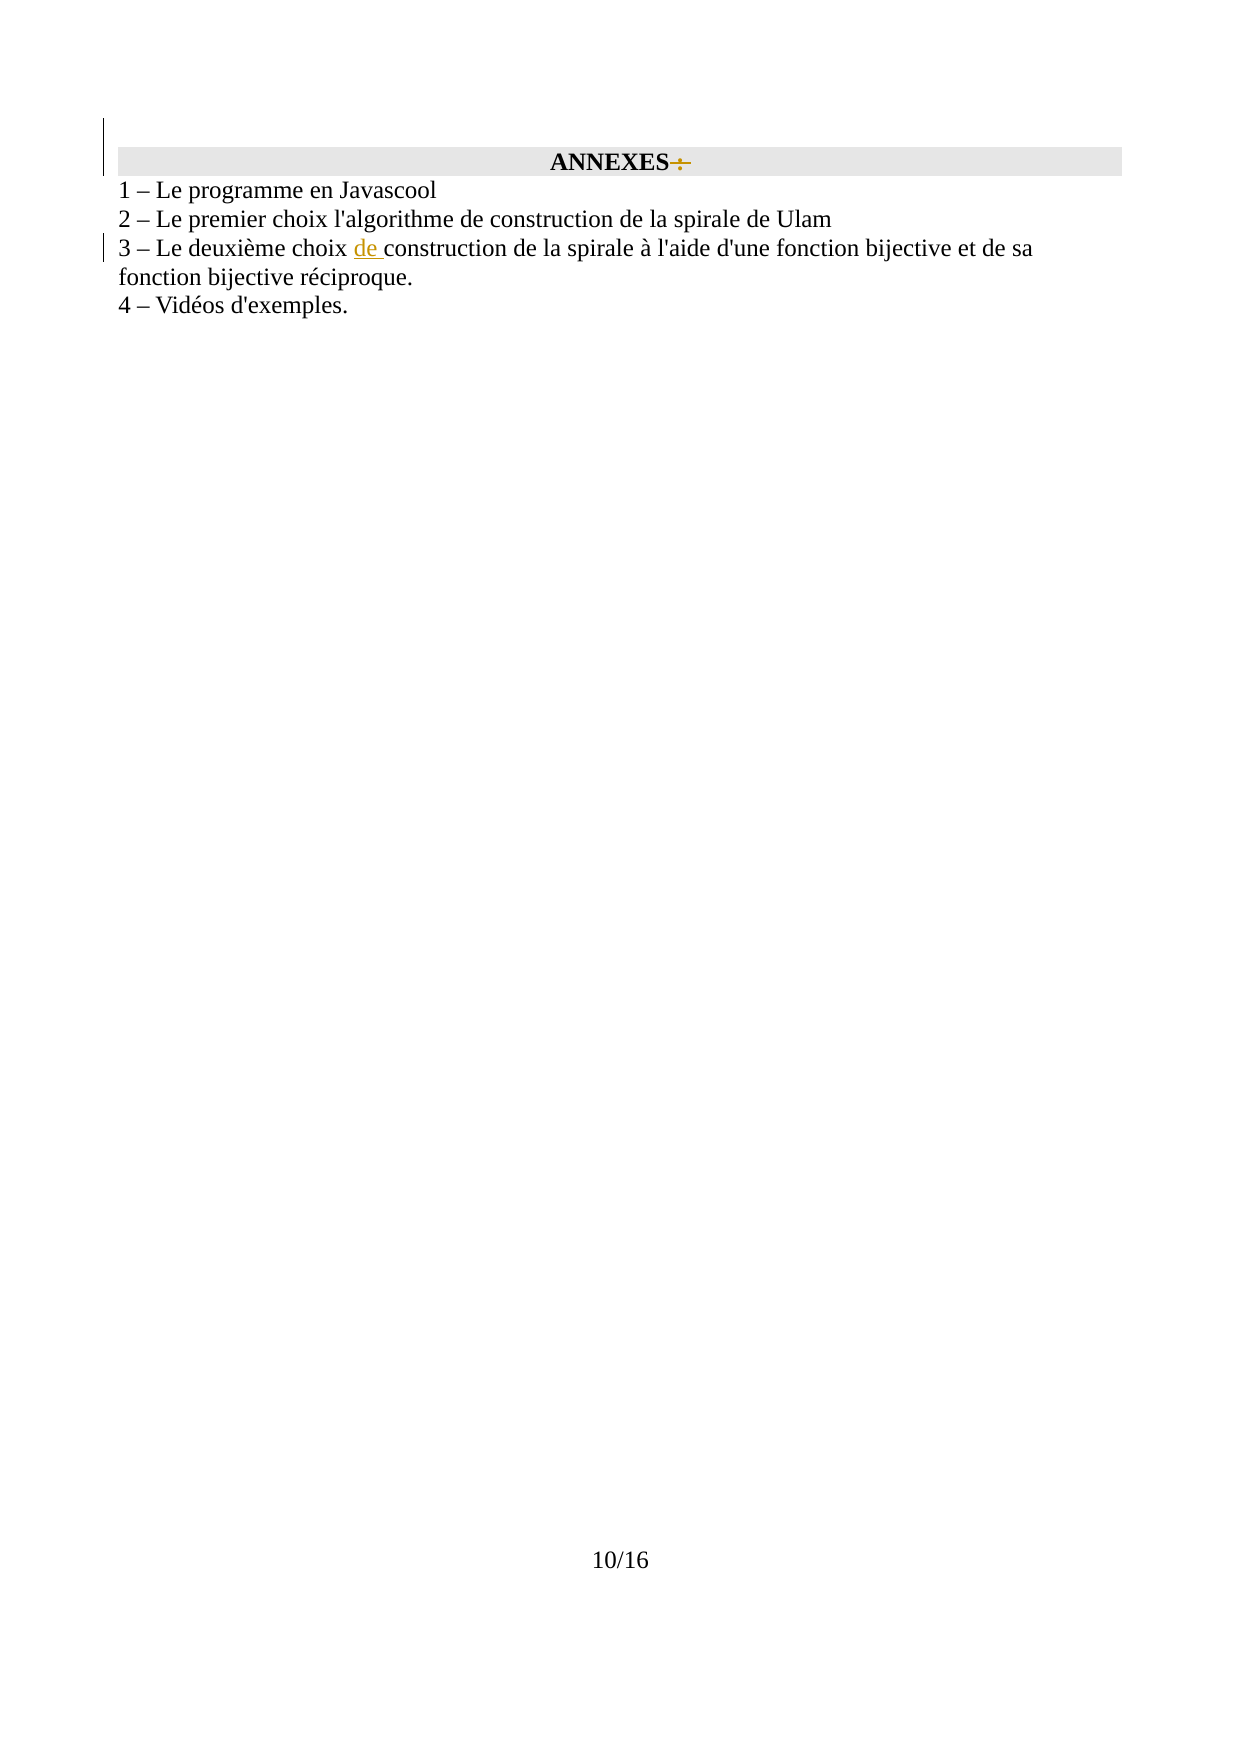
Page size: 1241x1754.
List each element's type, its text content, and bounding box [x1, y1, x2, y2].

text 4 – Vidéos d'exemples. [118, 291, 1122, 319]
text 2 – Le premier choix l'algorithme de construction de la spirale de Ulam [118, 204, 1122, 233]
text ANNEXES [118, 147, 1122, 176]
text 3 – Le deuxième choix de construction de la spirale à l'aide d'une fonction bijective et de sa fonction bijective réciproque. [118, 233, 1122, 291]
text 1 – Le programme en Javascool [118, 176, 1122, 204]
